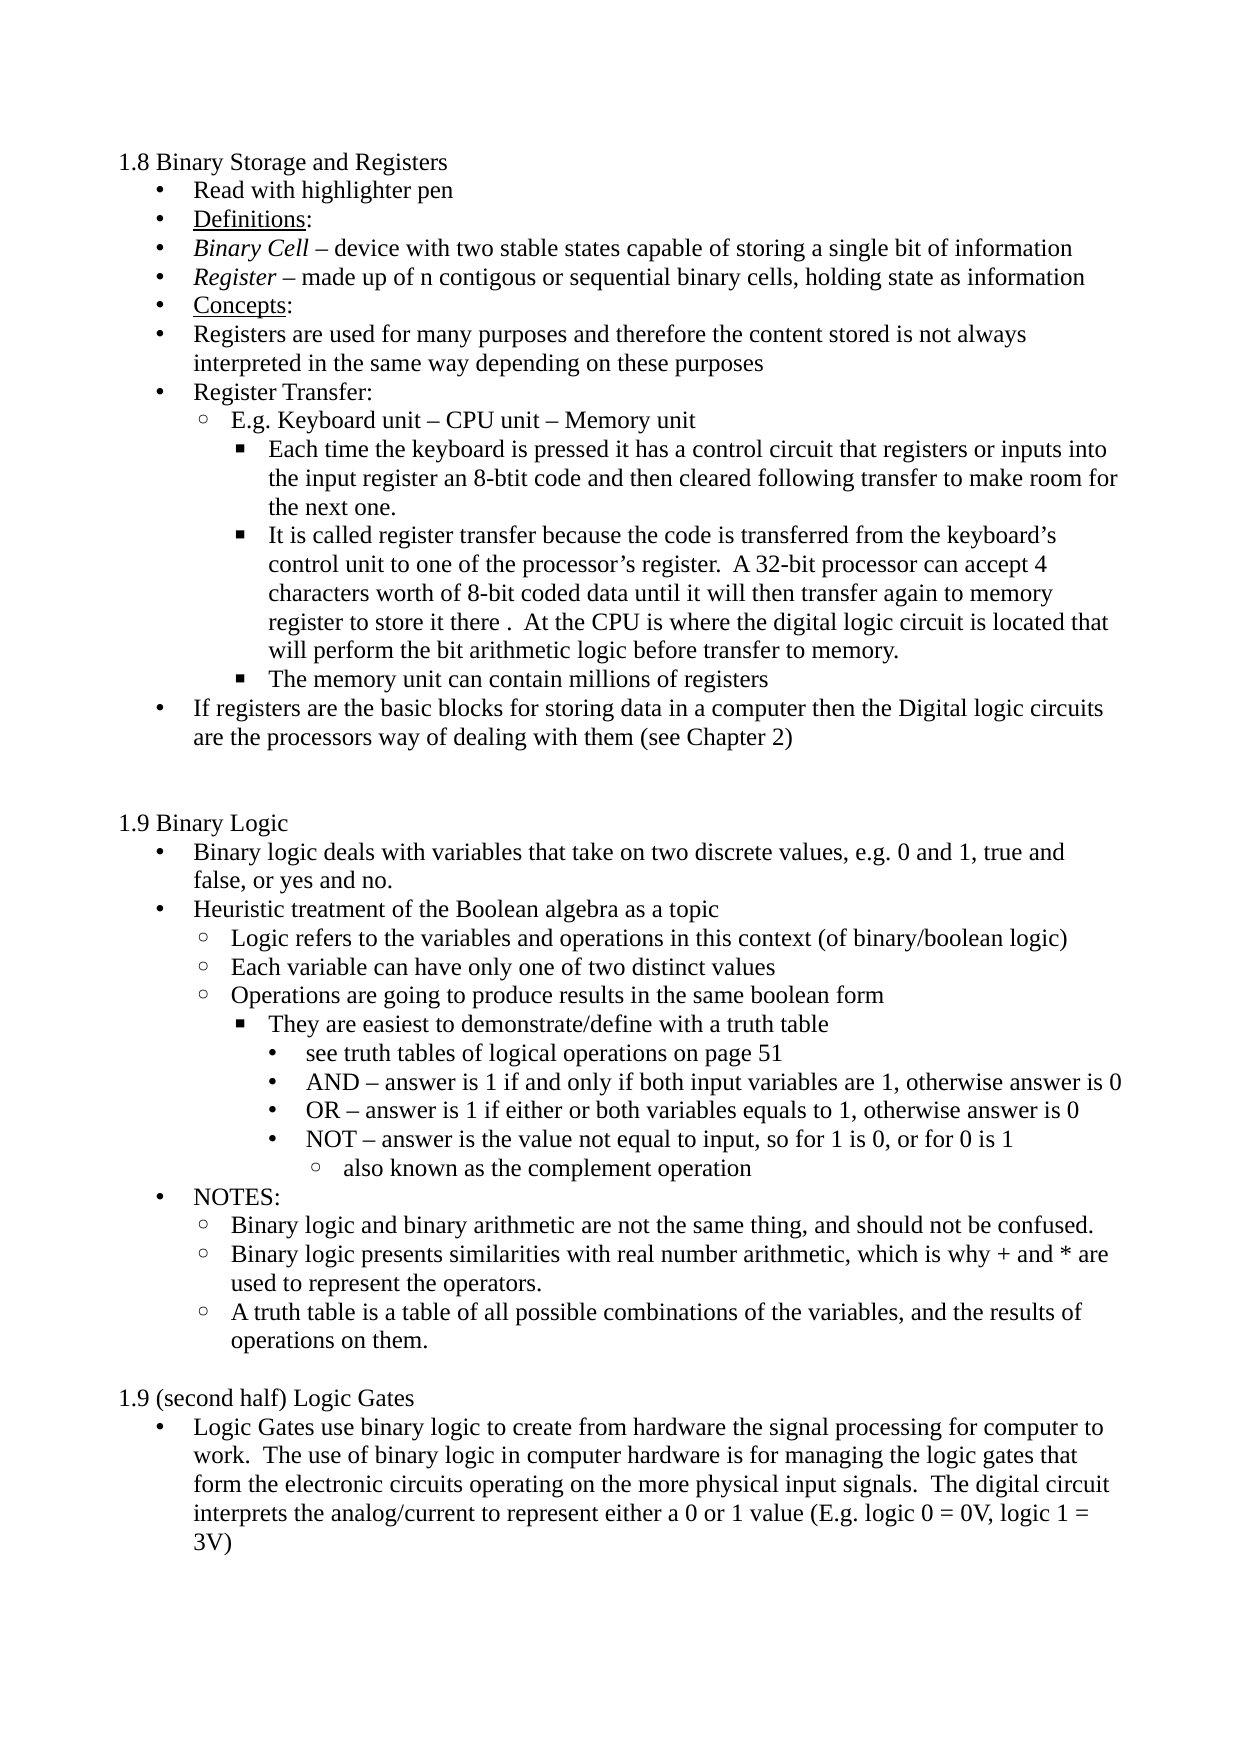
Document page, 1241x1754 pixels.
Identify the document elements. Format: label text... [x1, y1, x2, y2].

list Logic refers to the variables and operations in this context (of binary/boolean logic) [193, 923, 1122, 952]
list Registers are used for many purposes and therefore the content stored is not always interpreted in the same way depending on these purposes [156, 319, 1122, 377]
list Heuristic treatment of the Boolean algebra as a topic [156, 894, 1122, 923]
list Each time the keyboard is pressed it has a control circuit that registers or inputs into the input register an 8-btit code and then cleared following transfer to make room for the next one. [231, 434, 1122, 521]
list It is called register transfer because the code is transferred from the keyboard’s control unit to one of the processor’s register. A 32-bit processor can accept 4 characters worth of 8-bit coded data until it will then transfer again to memory register to store it there . At the CPU is where the digital logic circuit is located that will perform the bit arithmetic logic before transfer to memory. [231, 521, 1122, 664]
list Binary logic deals with variables that take on two discrete values, e.g. 0 and 1, true and false, or yes and no. [156, 837, 1122, 894]
list E.g. Keyboard unit – CPU unit – Memory unit [193, 406, 1122, 434]
list If registers are the basic blocks for storing data in a computer then the Digital logic circuits are the processors way of dealing with them (see Chapter 2) [156, 693, 1122, 751]
list NOT – answer is the value not equal to input, so for 1 is 0, or for 0 is 1 [268, 1124, 1122, 1153]
list Definitions: [156, 204, 1122, 233]
list AND – answer is 1 if and only if both input variables are 1, otherwise answer is 0 [268, 1067, 1122, 1096]
list The memory unit can contain millions of registers [231, 664, 1122, 693]
text 1.9 (second half) Logic Gates [118, 1383, 1122, 1412]
list Read with highlighter pen [156, 176, 1122, 204]
list also known as the complement operation [306, 1153, 1122, 1182]
list Binary logic and binary arithmetic are not the same thing, and should not be confused. [193, 1211, 1122, 1239]
list Register Transfer: [156, 377, 1122, 406]
list OR – answer is 1 if either or both variables equals to 1, otherwise answer is 0 [268, 1096, 1122, 1124]
list Concepts: [156, 291, 1122, 319]
list Binary logic presents similarities with real number arithmetic, which is why + and * are used to represent the operators. [193, 1239, 1122, 1297]
list Operations are going to produce results in the same boolean form [193, 981, 1122, 1009]
list A truth table is a table of all possible combinations of the variables, and the results of operations on them. [193, 1297, 1122, 1354]
list They are easiest to demonstrate/define with a truth table [231, 1009, 1122, 1038]
list Logic Gates use binary logic to create from hardware the signal processing for computer to work. The use of binary logic in computer hardware is for managing the logic gates that form the electronic circuits operating on the more physical input signals. The digital circuit interprets the analog/current to represent either a 0 or 1 value (E.g. logic 0 = 0V, logic 1 = 3V) [156, 1412, 1122, 1556]
text 1.9 Binary Logic [118, 808, 1122, 837]
list NOTES: [156, 1182, 1122, 1211]
list see truth tables of logical operations on page 51 [268, 1038, 1122, 1067]
list Each variable can have only one of two distinct values [193, 952, 1122, 981]
text 1.8 Binary Storage and Registers [118, 147, 1122, 176]
list Register – made up of n contigous or sequential binary cells, holding state as information [156, 262, 1122, 291]
list Binary Cell – device with two stable states capable of storing a single bit of information [156, 233, 1122, 262]
